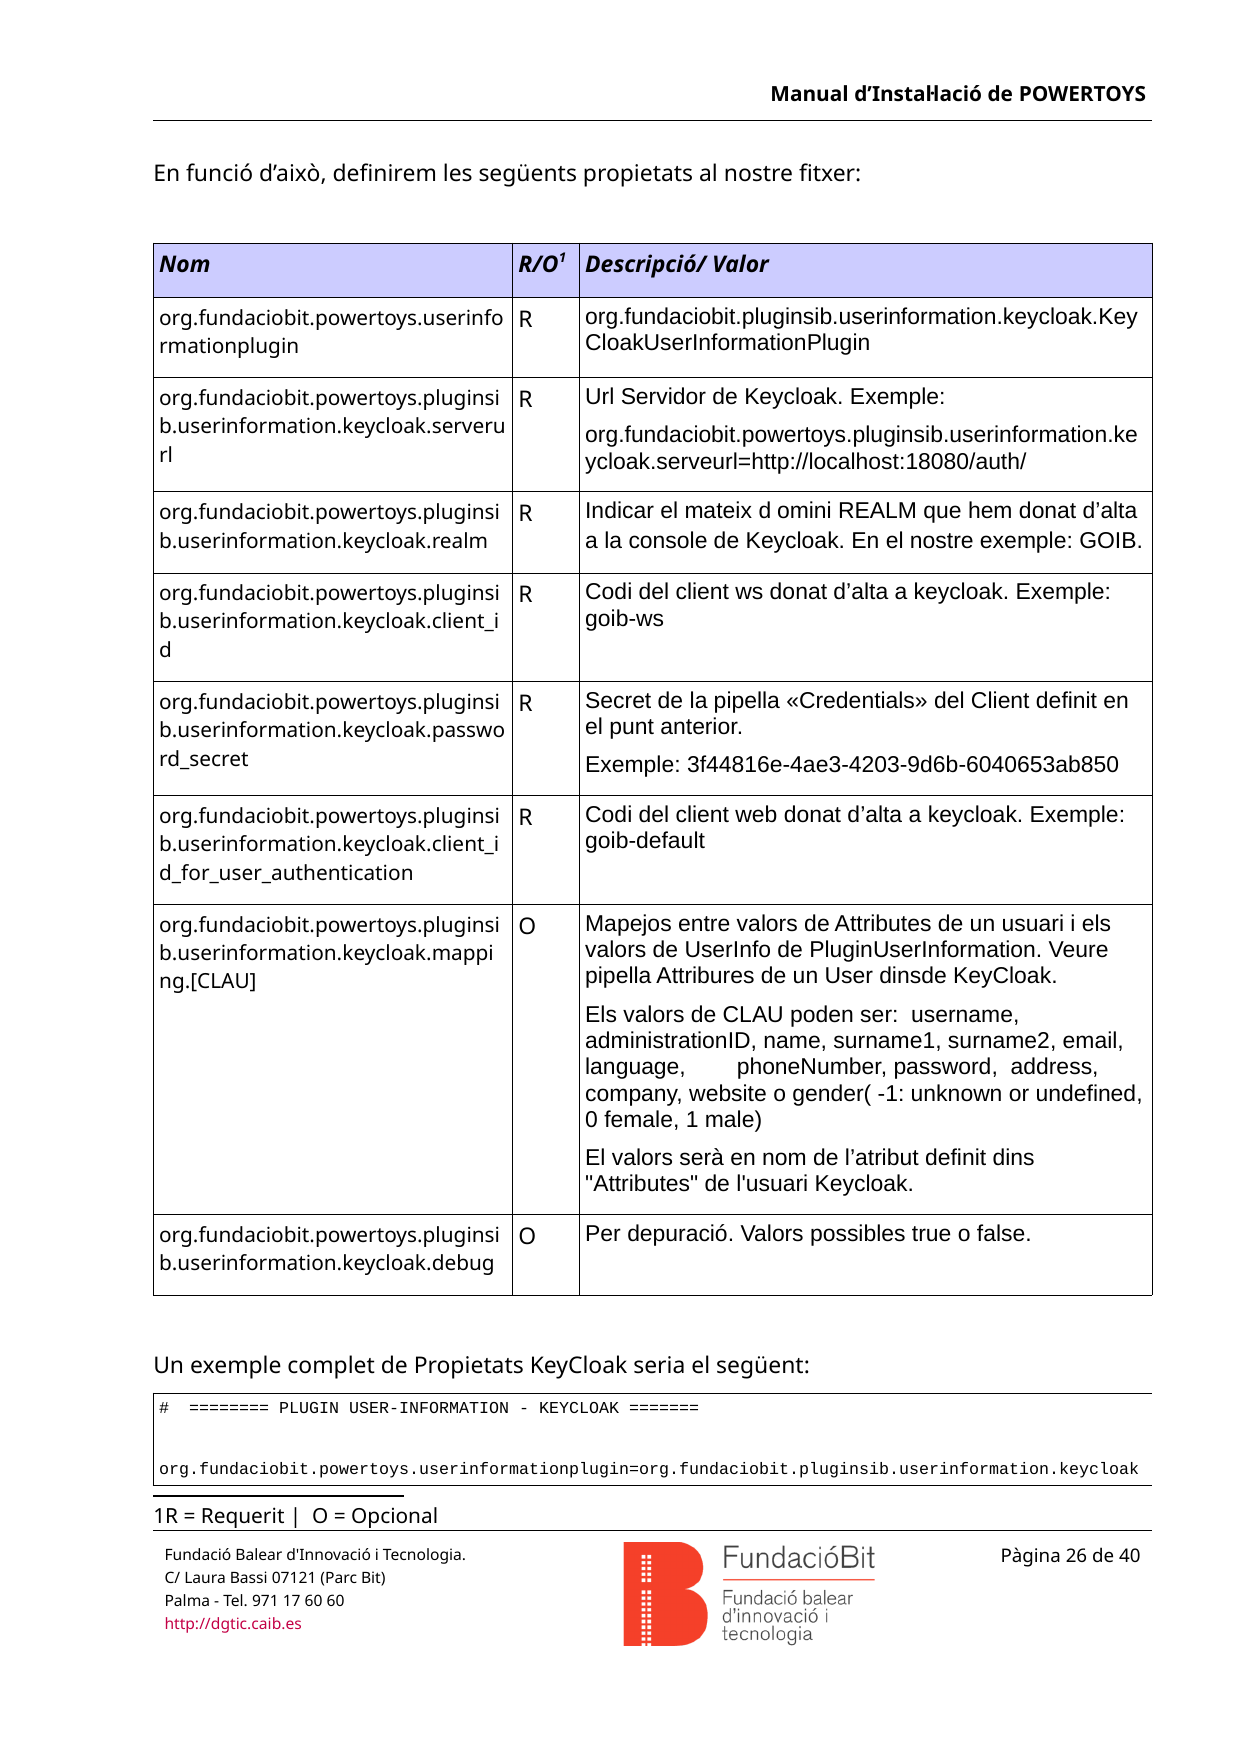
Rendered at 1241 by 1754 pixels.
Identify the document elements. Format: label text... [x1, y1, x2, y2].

table_cell org.fundaciobit.powertoys.pluginsib.userinformation.keycloak.mapping.[CLAU] [154, 905, 512, 1214]
picture [623, 1542, 875, 1646]
table_cell org.fundaciobit.powertoys.pluginsib.userinformation.keycloak.debug [154, 1215, 512, 1294]
table_cell R [513, 298, 579, 377]
text En funció d’això, definirem les següents propietats al nostre fitxer: [153, 156, 1152, 188]
table_cell O [513, 1215, 579, 1294]
table_cell Secret de la pipella «Credentials» del Client definit en el punt anterior. Exemple: 3f44816e-4ae3-4203-9d6b-6040653ab850 [580, 682, 1152, 795]
table_cell org.fundaciobit.powertoys.pluginsib.userinformation.keycloak.client_id [154, 574, 512, 681]
table_cell org.fundaciobit.powertoys.pluginsib.userinformation.keycloak.client_id_for_user_authentication [154, 796, 512, 904]
table_cell Url Servidor de Keycloak. Exemple: org.fundaciobit.powertoys.pluginsib.userinformation.keycloak.serveurl=http://localhost:18080/auth/ [580, 378, 1152, 491]
table_header Descripció/ Valor [580, 244, 1152, 297]
table_cell org.fundaciobit.powertoys.pluginsib.userinformation.keycloak.realm [154, 492, 512, 572]
table_header R/O [513, 244, 579, 297]
text Un exemple complet de Propietats KeyCloak seria el següent: [153, 1349, 1152, 1381]
table_cell org.fundaciobit.pluginsib.userinformation.keycloak.KeyCloakUserInformationPlugin [580, 298, 1152, 377]
table_cell Codi del client ws donat d’alta a keycloak. Exemple: goib-ws [580, 574, 1152, 681]
table_header # ======== PLUGIN USER-INFORMATION - KEYCLOAK ======= org.fundaciobit.powertoys.userinformationplugin=org.fundaciobit.pluginsib.userinformation.keycloak [154, 1394, 1152, 1485]
table_cell Indicar el mateix d omini REALM que hem donat d’alta a la console de Keycloak. En el nostre exemple: GOIB. [580, 492, 1152, 572]
table_cell Per depuració. Valors possibles true o false. [580, 1215, 1152, 1294]
table_cell O [513, 905, 579, 1214]
table_cell R [513, 682, 579, 795]
table_cell org.fundaciobit.powertoys.userinformationplugin [154, 298, 512, 377]
table_cell R [513, 492, 579, 572]
table_cell Mapejos entre valors de Attributes de un usuari i els valors de UserInfo de PluginUserInformation. Veure pipella Attribures de un User dinsde KeyCloak. Els valors de CLAU poden ser: username, administrationID, name, surname1, surname2, email, language, phoneNumber, password, address, company, website o gender( -1: unknown or undefined, 0 female, 1 male) El valors serà en nom de l’atribut definit dins "Attributes" de l'usuari Keycloak. [580, 905, 1152, 1214]
table_cell org.fundaciobit.powertoys.pluginsib.userinformation.keycloak.serverurl [154, 378, 512, 491]
table_cell R [513, 574, 579, 681]
table_header Nom [154, 244, 512, 297]
table_cell Codi del client web donat d’alta a keycloak. Exemple: goib-default [580, 796, 1152, 904]
table_cell R [513, 796, 579, 904]
table_cell R [513, 378, 579, 491]
table_cell org.fundaciobit.powertoys.pluginsib.userinformation.keycloak.password_secret [154, 682, 512, 795]
